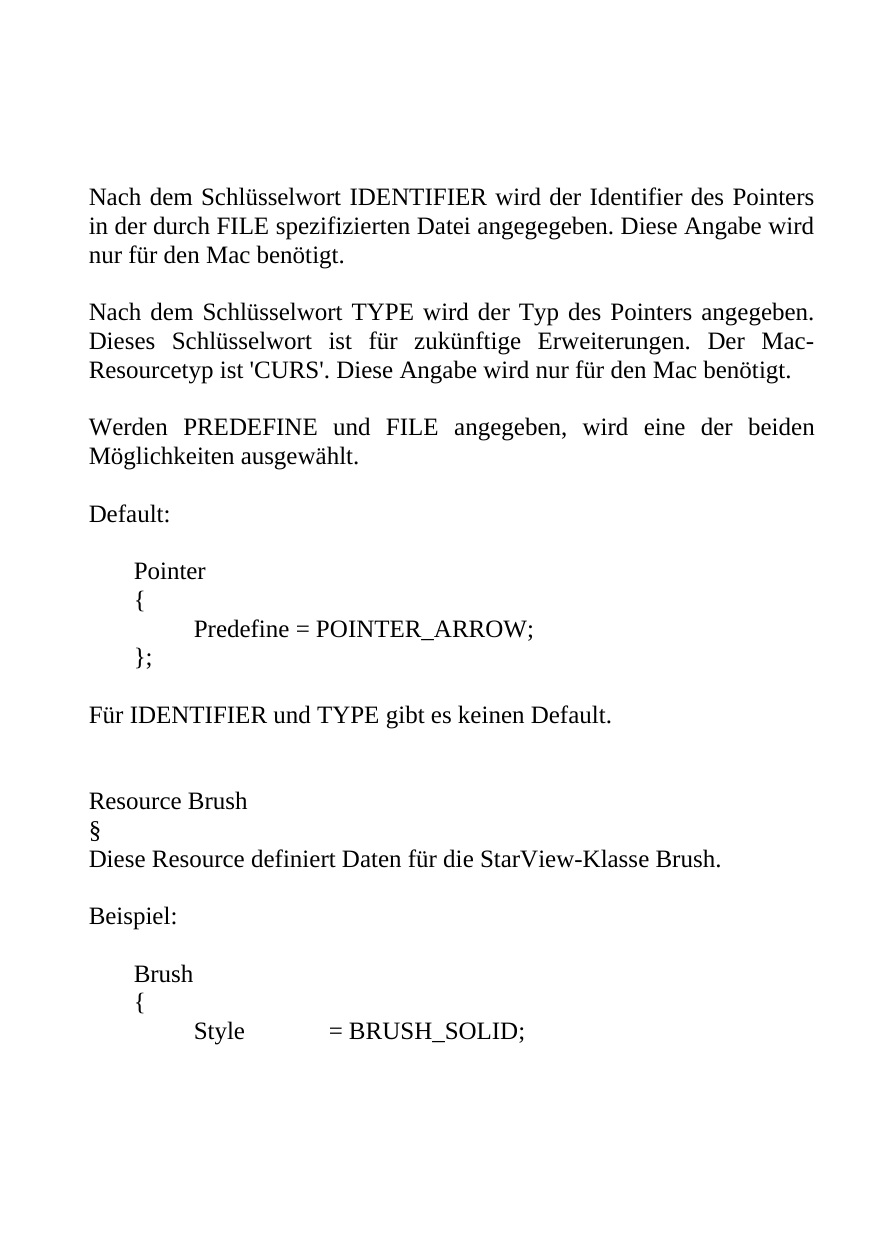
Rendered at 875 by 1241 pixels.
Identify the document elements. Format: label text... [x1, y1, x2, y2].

list }; [88, 642, 815, 671]
list { [88, 585, 815, 614]
list Predefine = POINTER_ARROW; [88, 614, 815, 642]
text § [88, 815, 815, 844]
text Beispiel: [88, 901, 815, 930]
list { [88, 987, 815, 1016]
text Resource Brush [88, 786, 815, 815]
list Pointer [88, 556, 815, 585]
list Brush [88, 959, 815, 987]
list Style = BRUSH_SOLID; [88, 1016, 815, 1045]
text Werden PREDEFINE und FILE angegeben, wird eine der beiden Möglichkeiten ausgewählt. [88, 412, 815, 470]
text Für IDENTIFIER und TYPE gibt es keinen Default. [88, 700, 815, 729]
text Diese Resource definiert Daten für die StarView-Klasse Brush. [88, 844, 815, 872]
text Nach dem Schlüsselwort IDENTIFIER wird der Identifier des Pointers in der durch FILE spezifizierten Datei angegegeben. Diese Angabe wird nur für den Mac benötigt. [88, 182, 815, 269]
text Default: [88, 499, 815, 527]
text Nach dem Schlüsselwort TYPE wird der Typ des Pointers angegeben. Dieses Schlüsselwort ist für zukünftige Erweiterungen. Der Mac-Resourcetyp ist 'CURS'. Diese Angabe wird nur für den Mac benötigt. [88, 297, 815, 384]
